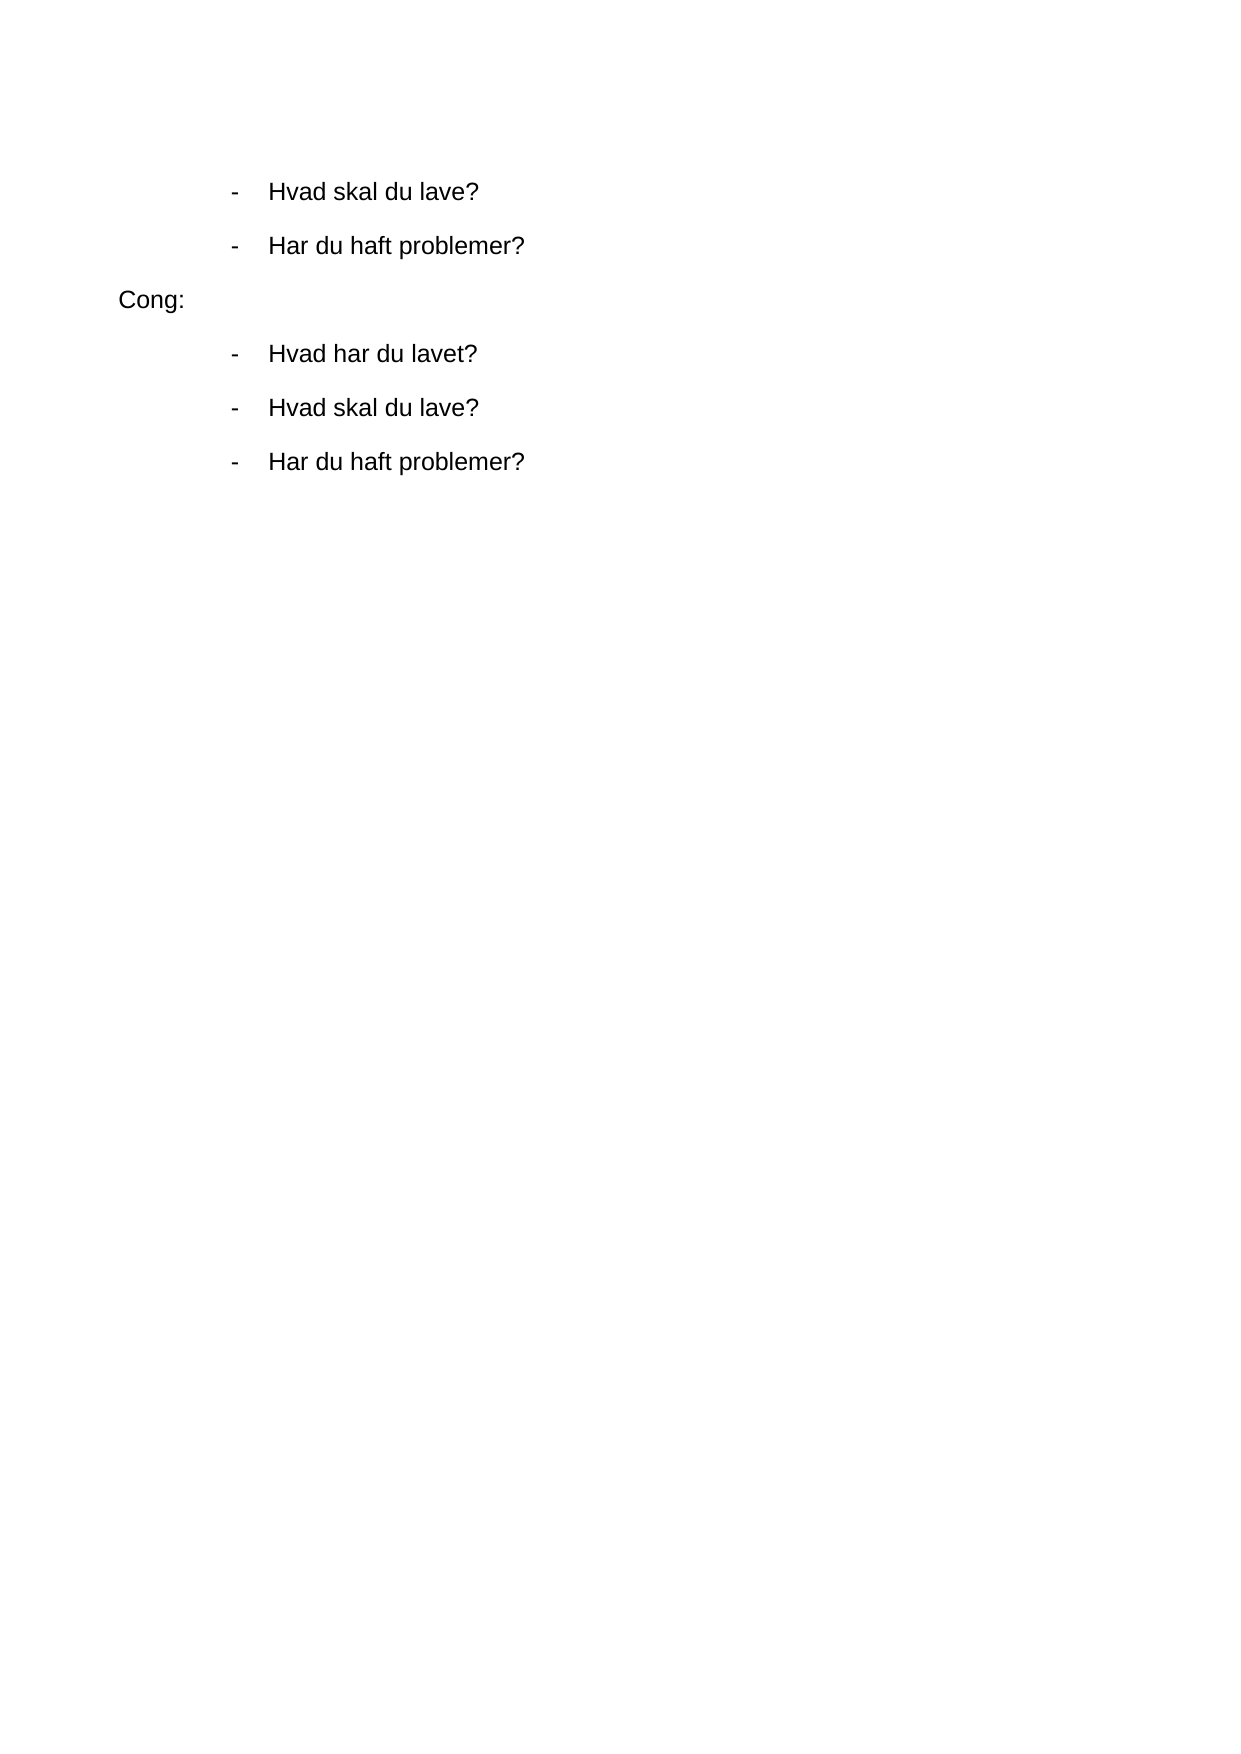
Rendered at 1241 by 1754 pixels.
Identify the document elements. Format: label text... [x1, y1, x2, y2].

list Hvad skal du lave? [231, 177, 1122, 206]
list Hvad skal du lave? [231, 393, 1122, 421]
list Hvad har du lavet? [231, 339, 1122, 367]
list Har du haft problemer? [231, 231, 1122, 260]
text Cong: [118, 285, 1122, 314]
list Har du haft problemer? [231, 446, 1122, 475]
